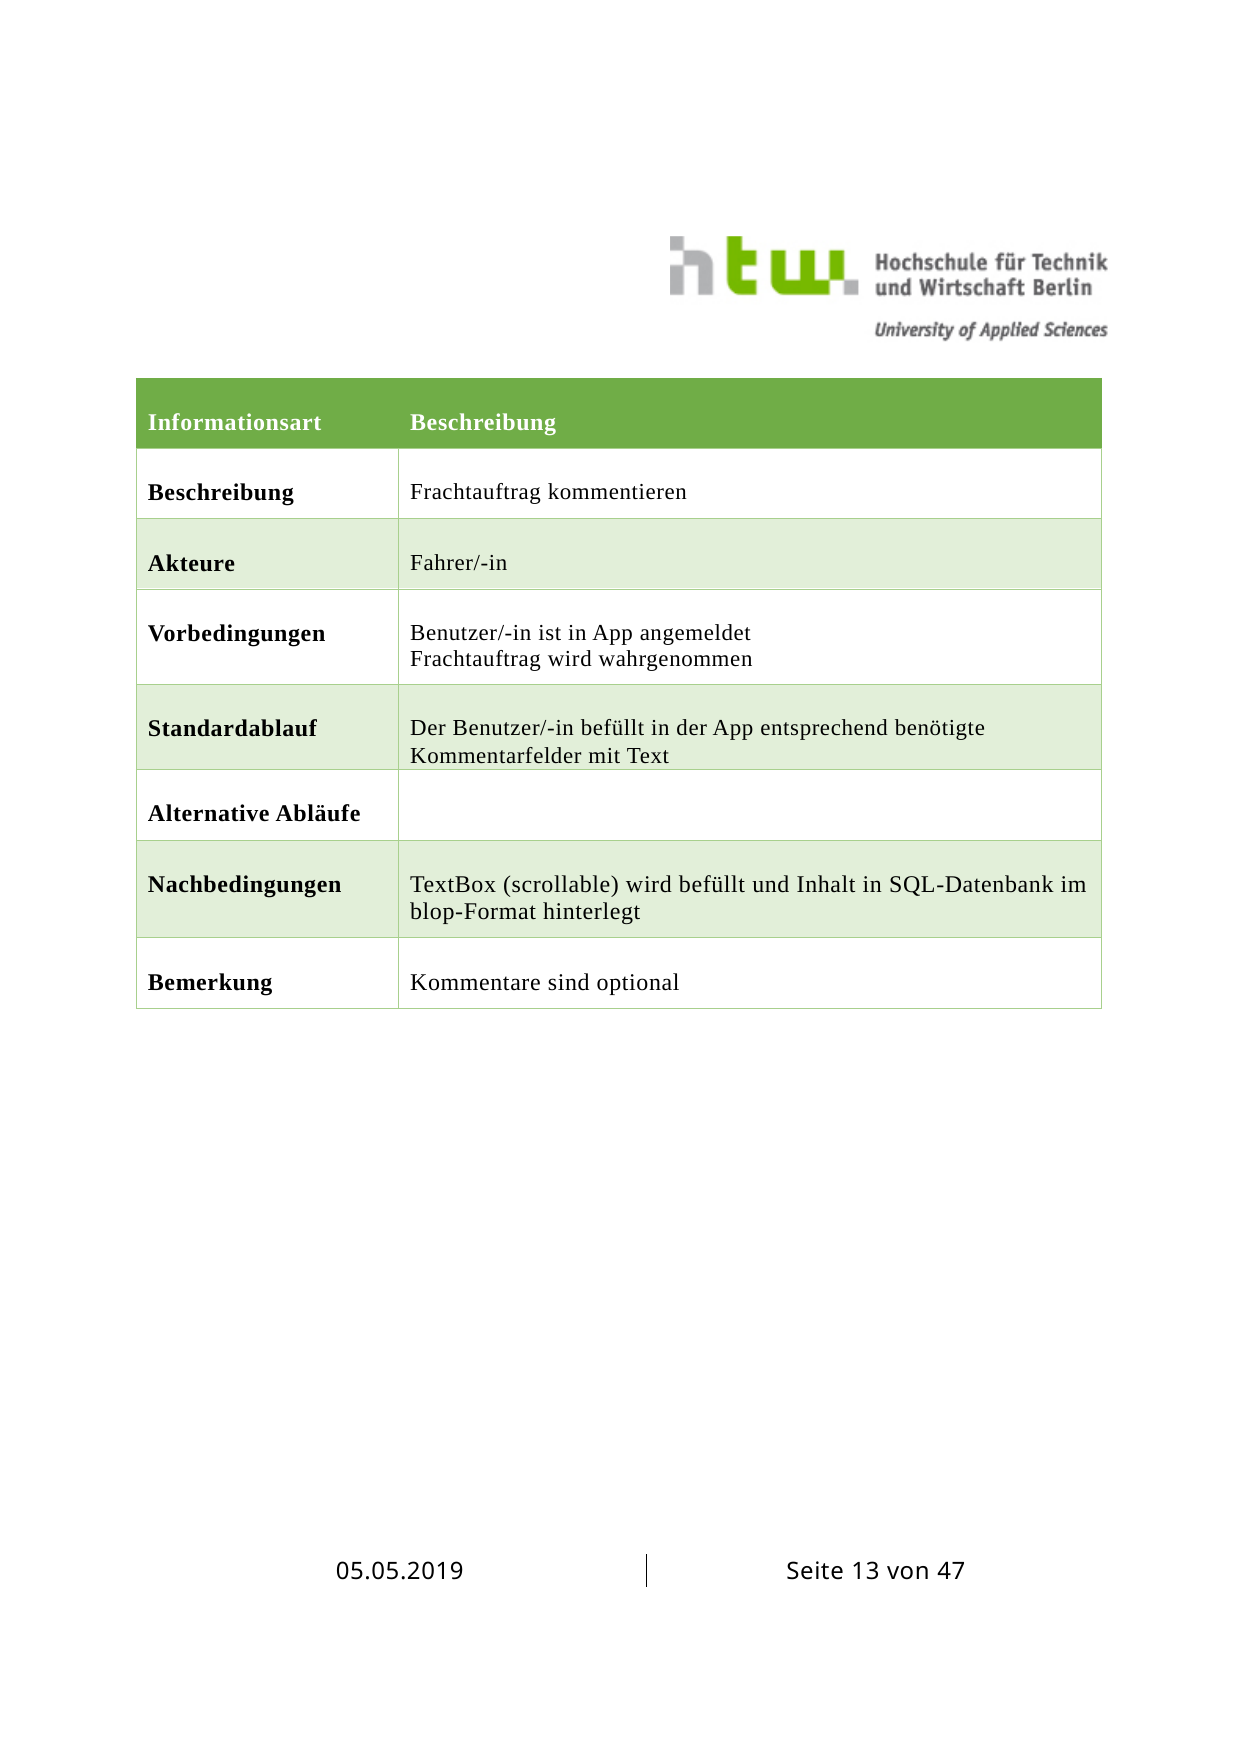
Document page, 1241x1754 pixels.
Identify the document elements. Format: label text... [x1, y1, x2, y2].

table_cell Alternative Abläufe [137, 770, 398, 839]
table_header Informationsart [137, 379, 399, 448]
table_cell Fahrer/-in [399, 519, 1101, 588]
table_cell Kommentare sind optional [399, 938, 1101, 1007]
table_cell [399, 770, 1101, 839]
table_cell Bemerkung [137, 938, 398, 1007]
table_cell Frachtauftrag kommentieren [399, 449, 1101, 518]
table_cell Benutzer/-in ist in App angemeldet Frachtauftrag wird wahrgenommen [399, 590, 1101, 684]
table_header Beschreibung [399, 379, 1101, 448]
table_cell Vorbedingungen [137, 590, 398, 684]
table_cell Beschreibung [137, 449, 398, 518]
table_cell Der Benutzer/-in befüllt in der App entsprechend benötigte Kommentarfelder mit Text [399, 685, 1101, 769]
table_cell Akteure [137, 519, 398, 588]
table_cell Standardablauf [137, 685, 398, 769]
table_cell Nachbedingungen [137, 841, 398, 937]
table_cell TextBox (scrollable) wird befüllt und Inhalt in SQL-Datenbank im blop-Format hinterlegt [399, 841, 1101, 937]
